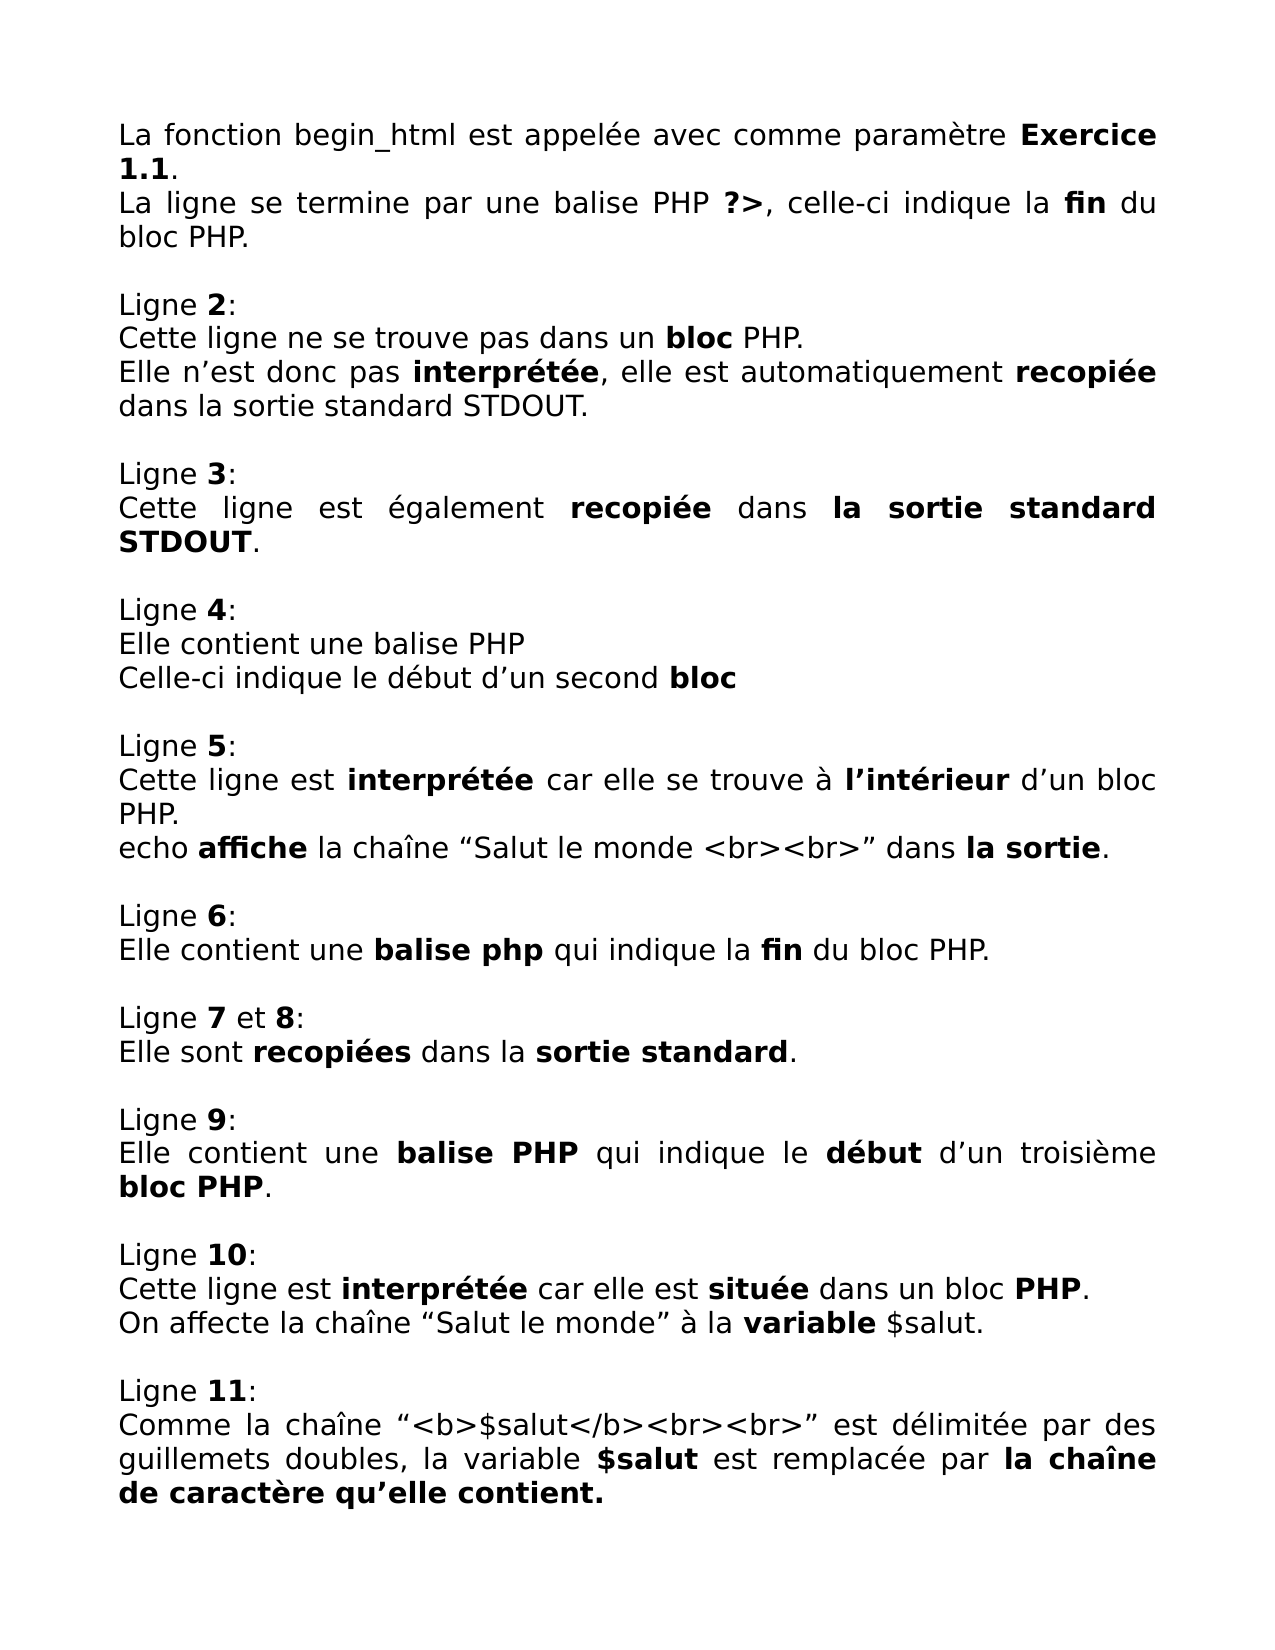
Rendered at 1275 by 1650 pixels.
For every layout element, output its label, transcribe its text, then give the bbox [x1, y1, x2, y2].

text Ligne 9: [118, 1103, 1157, 1137]
text Cette ligne ne se trouve pas dans un bloc PHP. [118, 322, 1157, 356]
text Ligne 3: [118, 458, 1157, 492]
text Cette ligne est également recopiée dans la sortie standard STDOUT. [118, 492, 1157, 559]
text Elle contient une balise php qui indique la fin du bloc PHP. [118, 933, 1157, 967]
text echo affiche la chaîne “Salut le monde <br><br>” dans la sortie. [118, 831, 1157, 865]
text Ligne 7 et 8: [118, 1001, 1157, 1035]
text Elle n’est donc pas interprétée, elle est automatiquement recopiée dans la sortie standard STDOUT. [118, 356, 1157, 424]
text Comme la chaîne “<b>$salut</b><br><br>” est délimitée par des guillemets doubles, la variable $salut est remplacée par la chaîne de caractère qu’elle contient. [118, 1408, 1157, 1510]
text On affecte la chaîne “Salut le monde” à la variable $salut. [118, 1307, 1157, 1341]
text Celle-ci indique le début d’un second bloc [118, 661, 1157, 695]
text Ligne 5: [118, 729, 1157, 763]
text Ligne 4: [118, 593, 1157, 627]
text Ligne 10: [118, 1239, 1157, 1273]
text La ligne se termine par une balise PHP ?>, celle-ci indique la fin du bloc PHP. [118, 186, 1157, 254]
text La fonction begin_html est appelée avec comme paramètre Exercice 1.1. [118, 118, 1157, 186]
text Ligne 6: [118, 899, 1157, 933]
text Ligne 11: [118, 1374, 1157, 1408]
text Elle sont recopiées dans la sortie standard. [118, 1035, 1157, 1069]
text Elle contient une balise PHP qui indique le début d’un troisième bloc PHP. [118, 1137, 1157, 1205]
text Elle contient une balise PHP [118, 627, 1157, 661]
text Cette ligne est interprétée car elle est située dans un bloc PHP. [118, 1273, 1157, 1307]
text Cette ligne est interprétée car elle se trouve à l’intérieur d’un bloc PHP. [118, 763, 1157, 831]
text Ligne 2: [118, 288, 1157, 322]
